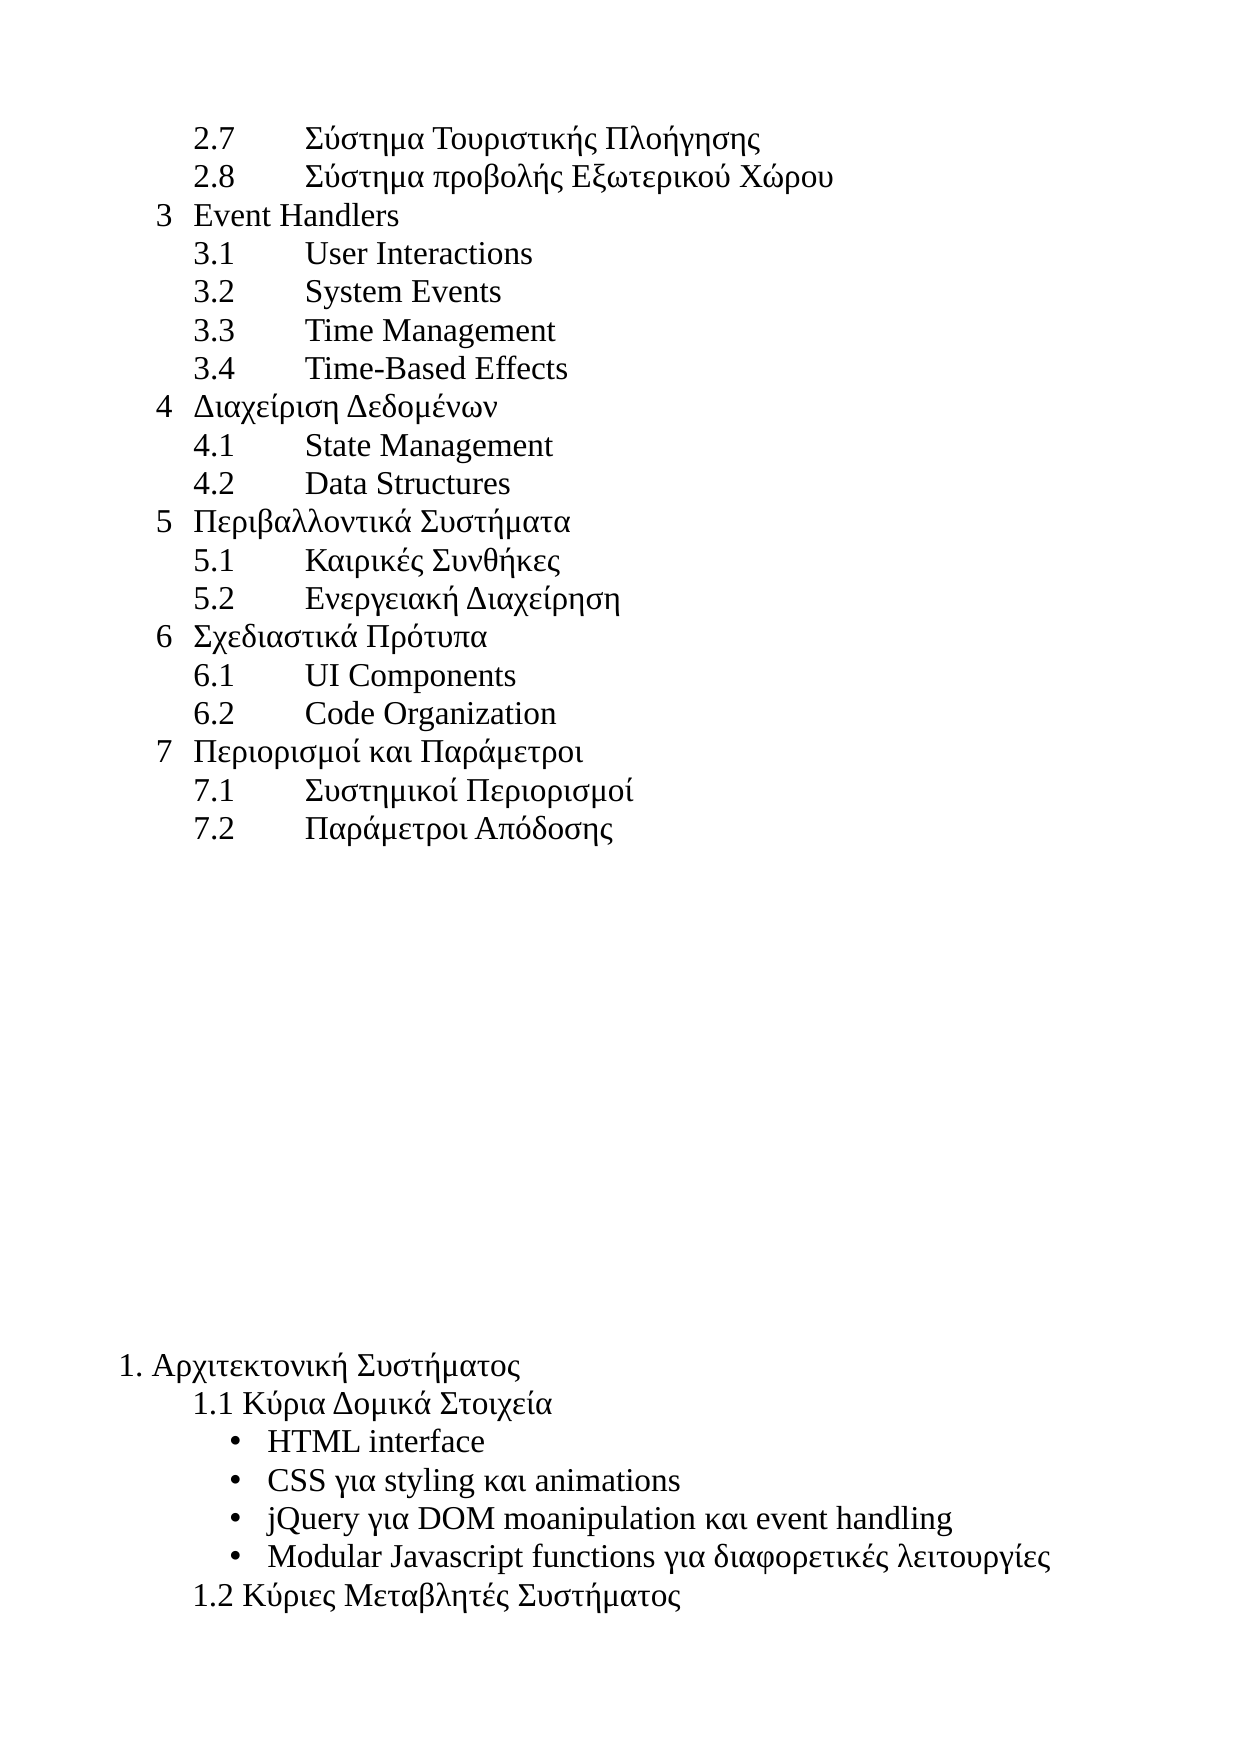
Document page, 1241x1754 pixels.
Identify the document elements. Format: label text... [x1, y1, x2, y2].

list System Events [193, 271, 1122, 310]
list CSS για styling και animations [229, 1460, 1122, 1498]
list Περιορισμοί και Παράμετροι [156, 731, 1122, 770]
list Διαχείριση Δεδομένων [156, 386, 1122, 425]
text 1.2 Κύριες Μεταβλητές Συστήματος [118, 1575, 1122, 1613]
list Παράμετροι Απόδοσης [193, 808, 1122, 846]
list Σύστημα προβολής Εξωτερικού Χώρου [193, 156, 1122, 195]
text 1. Αρχιτεκτονική Συστήματος [118, 1345, 1122, 1383]
list HTML interface [229, 1421, 1122, 1460]
list Καιρικές Συνθήκες [193, 540, 1122, 578]
list jQuery για DOM moanipulation και event handling [229, 1498, 1122, 1536]
list Σύστημα Τουριστικής Πλοήγησης [193, 118, 1122, 156]
list Ενεργειακή Διαχείρηση [193, 578, 1122, 616]
list Event Handlers [156, 195, 1122, 233]
list Code Organization [193, 693, 1122, 731]
list Σχεδιαστικά Πρότυπα [156, 616, 1122, 655]
list Modular Javascript functions για διαφορετικές λειτουργίες [229, 1536, 1122, 1575]
list Data Structures [193, 463, 1122, 501]
list Συστημικοί Περιορισμοί [193, 770, 1122, 808]
list User Interactions [193, 233, 1122, 271]
list Περιβαλλοντικά Συστήματα [156, 501, 1122, 540]
text 1.1 Κύρια Δομικά Στοιχεία [118, 1383, 1122, 1421]
list State Management [193, 425, 1122, 463]
list UI Components [193, 655, 1122, 693]
list Time Management [193, 310, 1122, 348]
list Time-Based Effects [193, 348, 1122, 386]
